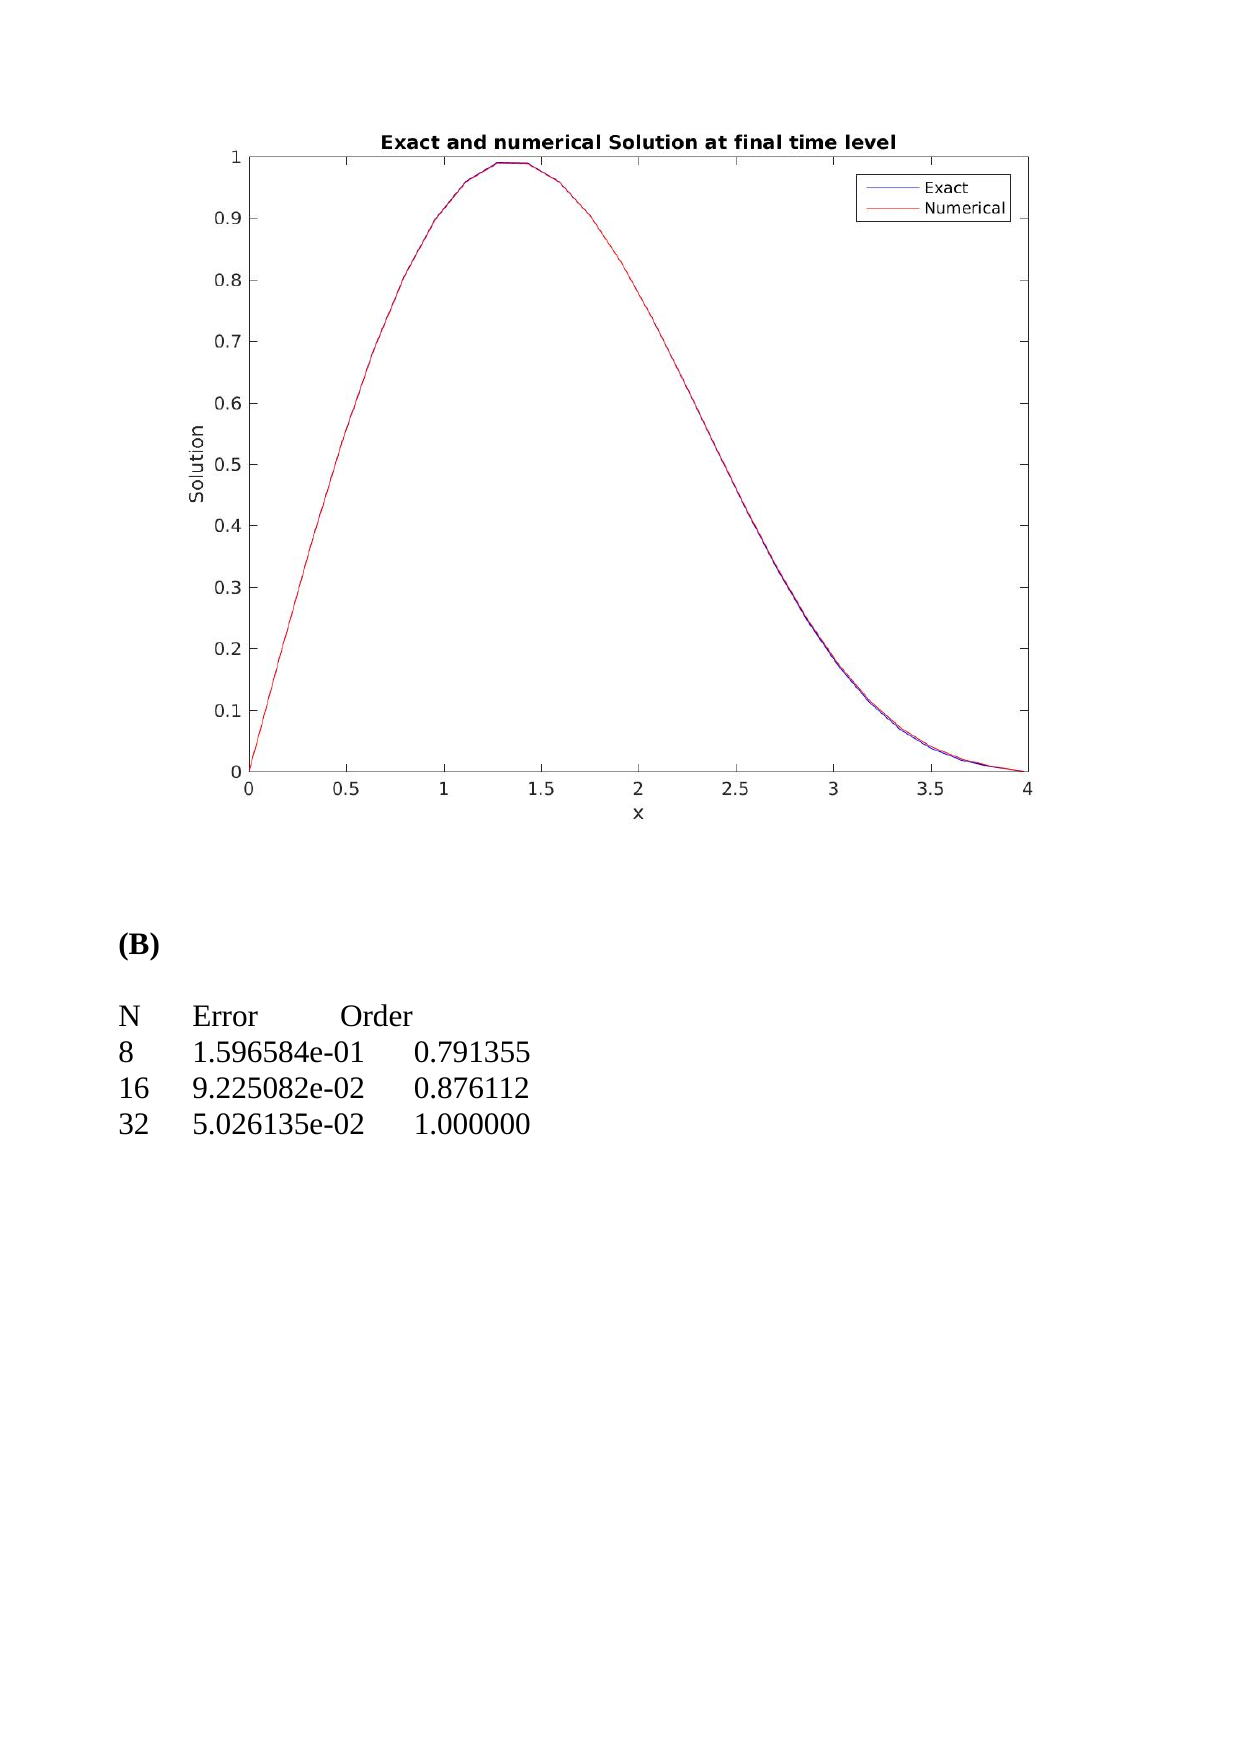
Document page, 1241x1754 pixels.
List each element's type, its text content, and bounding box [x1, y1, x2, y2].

text 8 1.596584e-01 0.791355 [118, 1033, 1122, 1069]
picture [118, 100, 1123, 854]
text N Error Order [118, 997, 1122, 1033]
text 16 9.225082e-02 0.876112 [118, 1069, 1122, 1105]
text (B) [118, 925, 1122, 961]
text 32 5.026135e-02 1.000000 [118, 1105, 1122, 1141]
